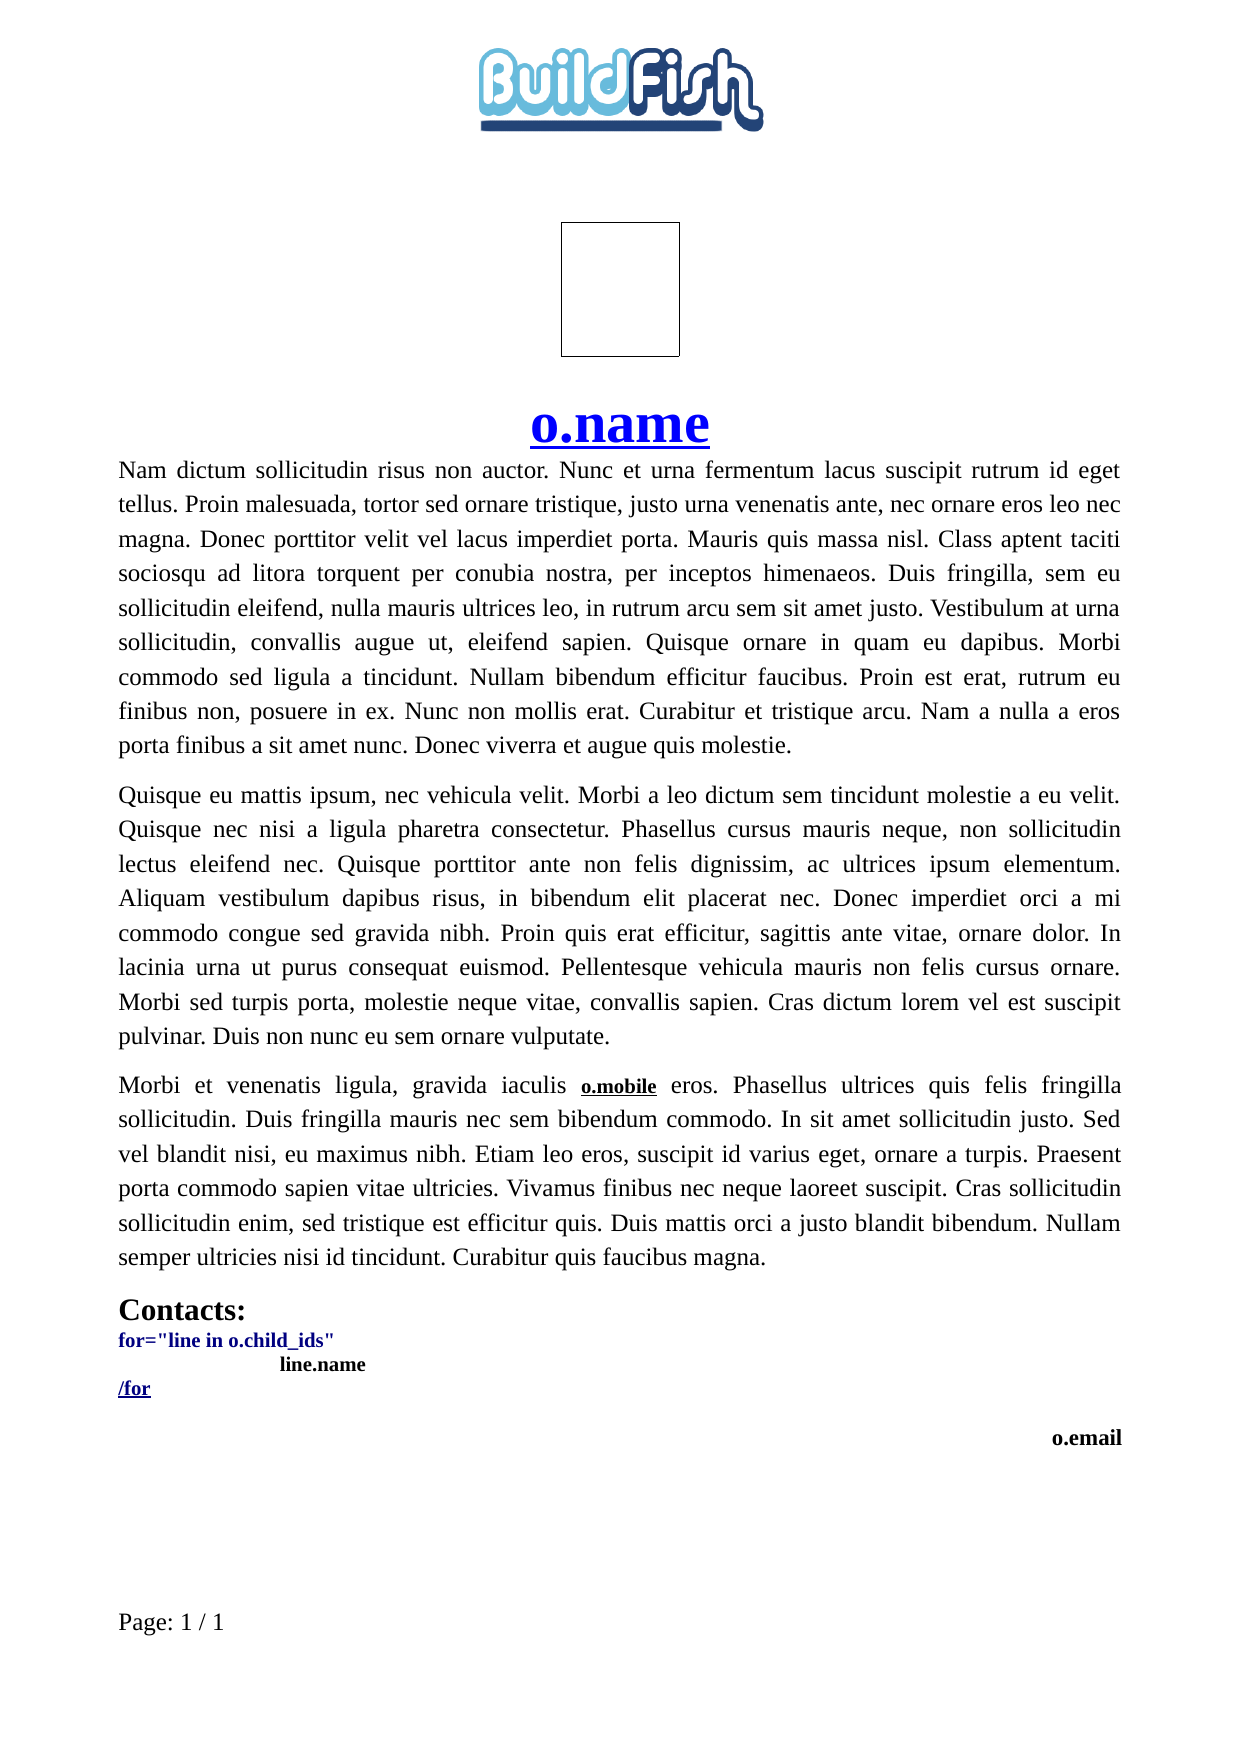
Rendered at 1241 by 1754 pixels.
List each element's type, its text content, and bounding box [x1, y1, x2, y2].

text o.name [118, 388, 1122, 455]
text /for [118, 1376, 1122, 1400]
text o.email [118, 1424, 1122, 1450]
text Contacts: [118, 1292, 1122, 1327]
text line.name [118, 1352, 1122, 1376]
text Morbi et venenatis ligula, gravida iaculis o.mobile eros. Phasellus ultrices quis felis fringilla sollicitudin. Duis fringilla mauris nec sem bibendum commodo. In sit amet sollicitudin justo. Sed vel blandit nisi, eu maximus nibh. Etiam leo eros, suscipit id varius eget, ornare a turpis. Praesent porta commodo sapien vitae ultricies. Vivamus finibus nec neque laoreet suscipit. Cras sollicitudin sollicitudin enim, sed tristique est efficitur quis. Duis mattis orci a justo blandit bibendum. Nullam semper ultricies nisi id tincidunt. Curabitur quis faucibus magna. [118, 1070, 1122, 1271]
text Nam dictum sollicitudin risus non auctor. Nunc et urna fermentum lacus suscipit rutrum id eget tellus. Proin malesuada, tortor sed ornare tristique, justo urna venenatis ante, nec ornare eros leo nec magna. Donec porttitor velit vel lacus imperdiet porta. Mauris quis massa nisl. Class aptent taciti sociosqu ad litora torquent per conubia nostra, per inceptos himenaeos. Duis fringilla, sem eu sollicitudin eleifend, nulla mauris ultrices leo, in rutrum arcu sem sit amet justo. Vestibulum at urna sollicitudin, convallis augue ut, eleifend sapien. Quisque ornare in quam eu dapibus. Morbi commodo sed ligula a tincidunt. Nullam bibendum efficitur faucibus. Proin est erat, rutrum eu finibus non, posuere in ex. Nunc non mollis erat. Curabitur et tristique arcu. Nam a nulla a eros porta finibus a sit amet nunc. Donec viverra et augue quis molestie. [118, 455, 1122, 759]
text Quisque eu mattis ipsum, nec vehicula velit. Morbi a leo dictum sem tincidunt molestie a eu velit. Quisque nec nisi a ligula pharetra consectetur. Phasellus cursus mauris neque, non sollicitudin lectus eleifend nec. Quisque porttitor ante non felis dignissim, ac ultrices ipsum elementum. Aliquam vestibulum dapibus risus, in bibendum elit placerat nec. Donec imperdiet orci a mi commodo congue sed gravida nibh. Proin quis erat efficitur, sagittis ante vitae, ornare dolor. In lacinia urna ut purus consequat euismod. Pellentesque vehicula mauris non felis cursus ornare. Morbi sed turpis porta, molestie neque vitae, convallis sapien. Cras dictum lorem vel est suscipit pulvinar. Duis non nunc eu sem ornare vulputate. [118, 780, 1122, 1050]
text for="line in o.child_ids" [118, 1327, 1122, 1352]
picture [470, 26, 770, 153]
